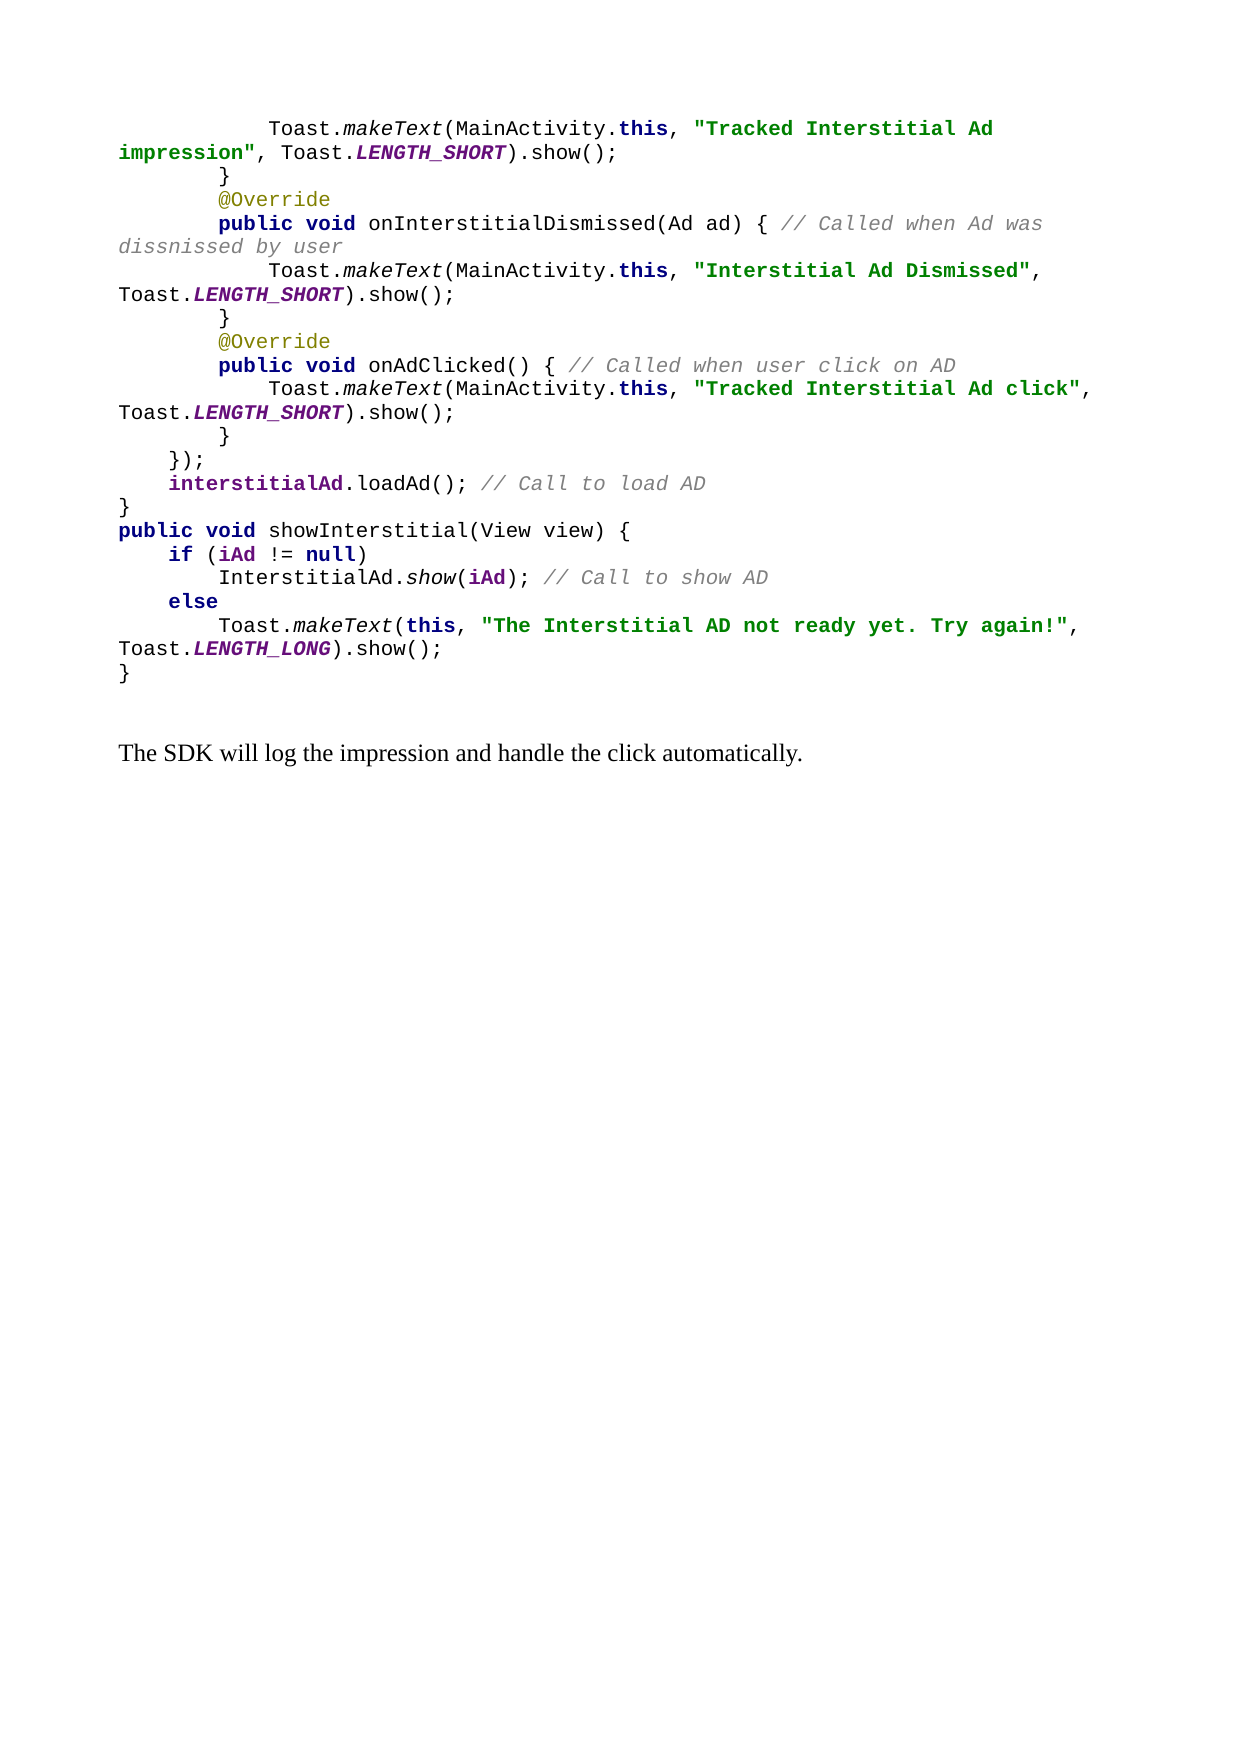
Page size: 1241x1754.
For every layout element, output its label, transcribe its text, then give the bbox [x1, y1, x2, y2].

text else [118, 591, 1122, 615]
text @Override [118, 331, 1122, 354]
text } [118, 165, 1122, 189]
text } [118, 496, 1122, 520]
text Toast.makeText(this, "The Interstitial AD not ready yet. Try again!", Toast.LENGTH_LONG).show(); [118, 615, 1122, 662]
text @Override [118, 189, 1122, 213]
text }); [118, 449, 1122, 473]
text Toast.makeText(MainActivity.this, "Tracked Interstitial Ad click", Toast.LENGTH_SHORT).show(); [118, 378, 1122, 426]
text Toast.makeText(MainActivity.this, "Tracked Interstitial Ad impression", Toast.LENGTH_SHORT).show(); [118, 118, 1122, 165]
text public void showInterstitial(View view) { [118, 520, 1122, 544]
text } [118, 662, 1122, 686]
text Toast.makeText(MainActivity.this, "Interstitial Ad Dismissed", Toast.LENGTH_SHORT).show(); [118, 260, 1122, 307]
text The SDK will log the impression and handle the click automatically. [118, 715, 1122, 767]
text } [118, 426, 1122, 449]
text if (iAd != null) [118, 544, 1122, 567]
text interstitialAd.loadAd(); // Call to load AD [118, 473, 1122, 496]
text } [118, 307, 1122, 331]
text public void onInterstitialDismissed(Ad ad) { // Called when Ad was dissnissed by user [118, 213, 1122, 260]
text public void onAdClicked() { // Called when user click on AD [118, 354, 1122, 378]
text InterstitialAd.show(iAd); // Call to show AD [118, 567, 1122, 591]
